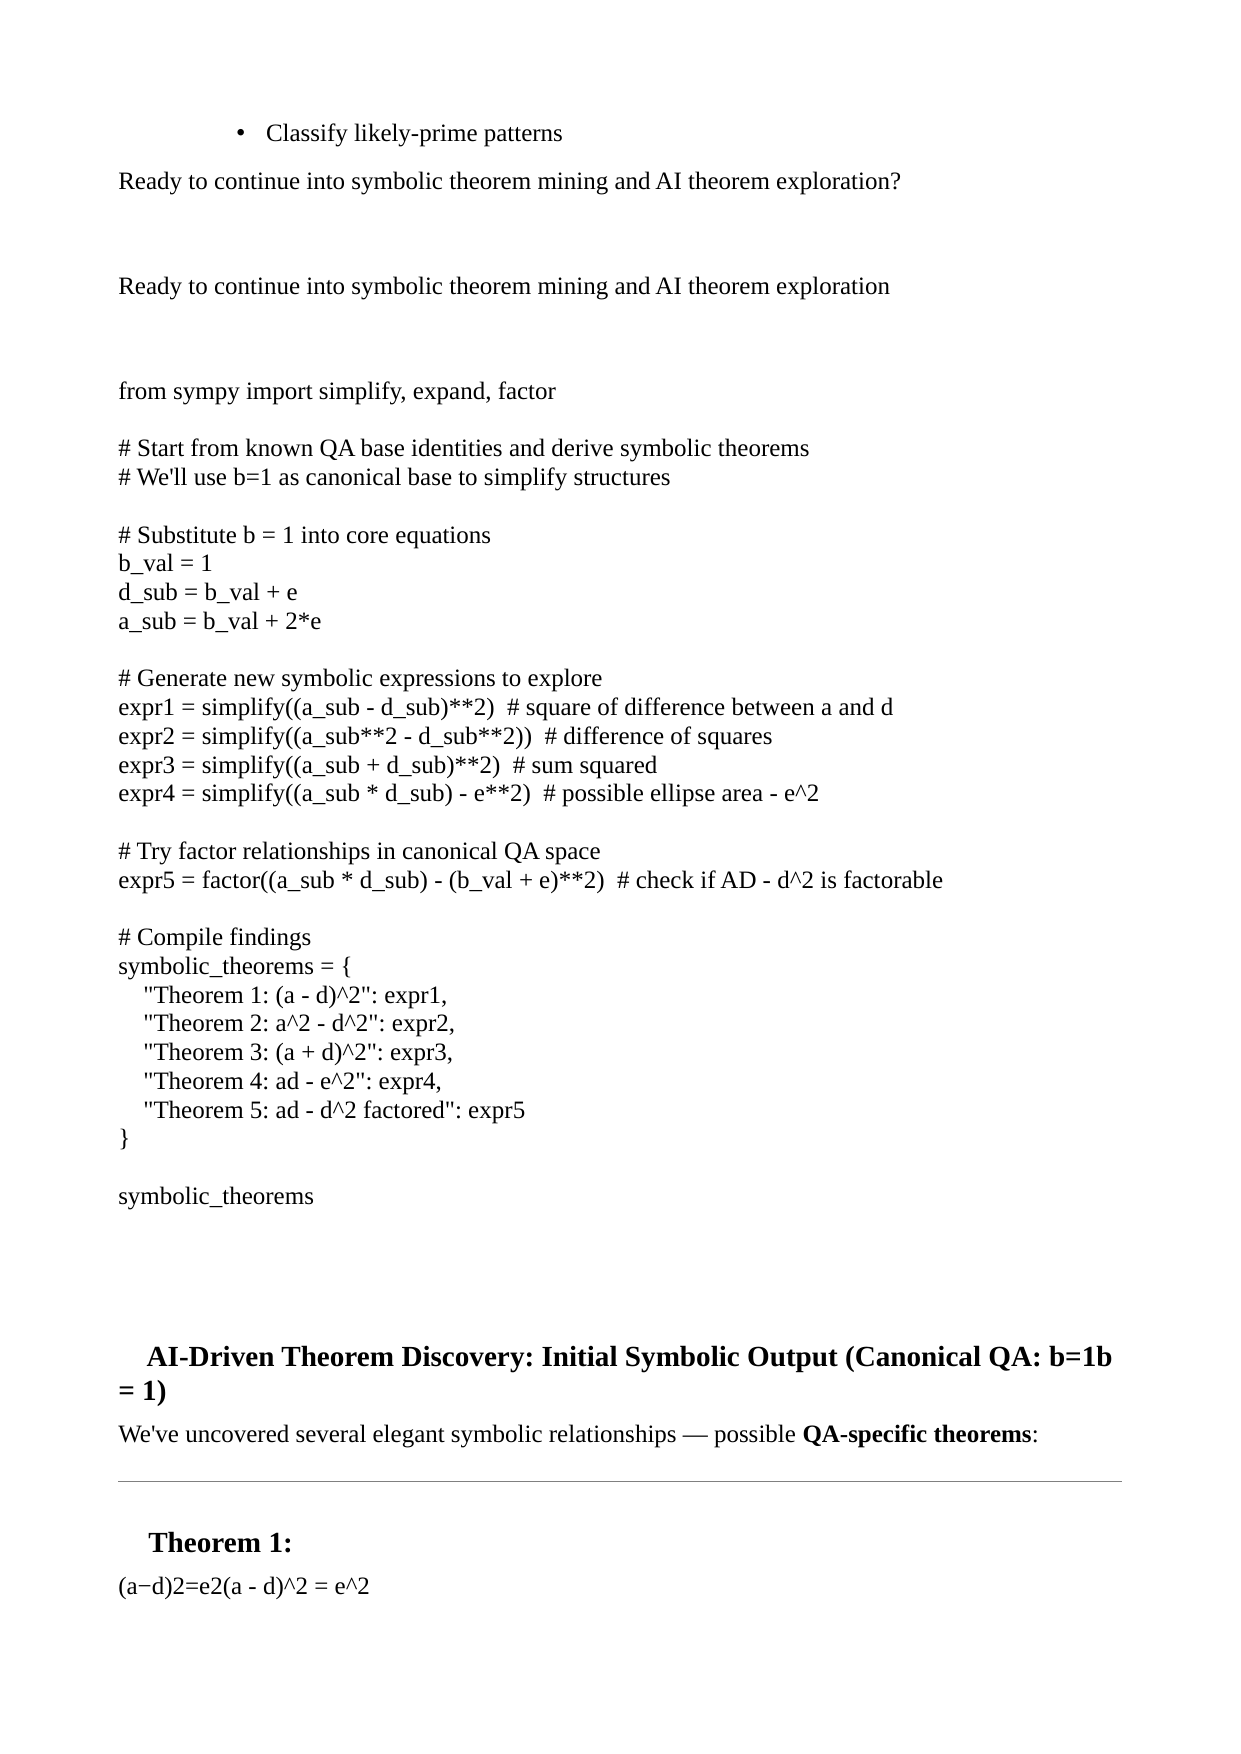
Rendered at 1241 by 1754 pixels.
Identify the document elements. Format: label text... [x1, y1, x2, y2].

text # Substitute b = 1 into core equations [118, 520, 1122, 548]
text Ready to continue into symbolic theorem mining and AI theorem exploration [118, 271, 1122, 299]
text # Try factor relationships in canonical QA space [118, 836, 1122, 865]
text symbolic_theorems = { [118, 951, 1122, 980]
text symbolic_theorems [118, 1181, 1122, 1210]
text "Theorem 5: ad - d^2 factored": expr5 [118, 1095, 1122, 1123]
text # We'll use b=1 as canonical base to simplify structures [118, 462, 1122, 491]
text a_sub = b_val + 2*e [118, 606, 1122, 635]
text from sympy import simplify, expand, factor [118, 376, 1122, 405]
text d_sub = b_val + e [118, 577, 1122, 606]
text We've uncovered several elegant symbolic relationships — possible QA-specific theorems: [118, 1419, 1122, 1448]
text expr2 = simplify((a_sub**2 - d_sub**2)) # difference of squares [118, 721, 1122, 750]
text "Theorem 3: (a + d)^2": expr3, [118, 1037, 1122, 1066]
text "Theorem 1: (a - d)^2": expr1, [118, 980, 1122, 1008]
text # Start from known QA base identities and derive symbolic theorems [118, 433, 1122, 462]
text "Theorem 2: a^2 - d^2": expr2, [118, 1008, 1122, 1037]
list Classify likely-prime patterns [236, 118, 1122, 147]
text expr3 = simplify((a_sub + d_sub)**2) # sum squared [118, 750, 1122, 778]
text } [118, 1123, 1122, 1152]
text # Generate new symbolic expressions to explore [118, 663, 1122, 692]
text expr1 = simplify((a_sub - d_sub)**2) # square of difference between a and d [118, 692, 1122, 721]
text (a−d)2=e2(a - d)^2 = e^2 [118, 1571, 1122, 1600]
text expr4 = simplify((a_sub * d_sub) - e**2) # possible ellipse area - e^2 [118, 778, 1122, 807]
text b_val = 1 [118, 548, 1122, 577]
text Ready to continue into symbolic theorem mining and AI theorem exploration? [118, 166, 1122, 194]
text # Compile findings [118, 922, 1122, 951]
subtitle 🧠 AI-Driven Theorem Discovery: Initial Symbolic Output (Canonical QA: b=1b = 1) [118, 1339, 1122, 1406]
text expr5 = factor((a_sub * d_sub) - (b_val + e)**2) # check if AD - d^2 is factorable [118, 865, 1122, 893]
text "Theorem 4: ad - e^2": expr4, [118, 1066, 1122, 1095]
subtitle 🔹 Theorem 1: [118, 1525, 1122, 1559]
